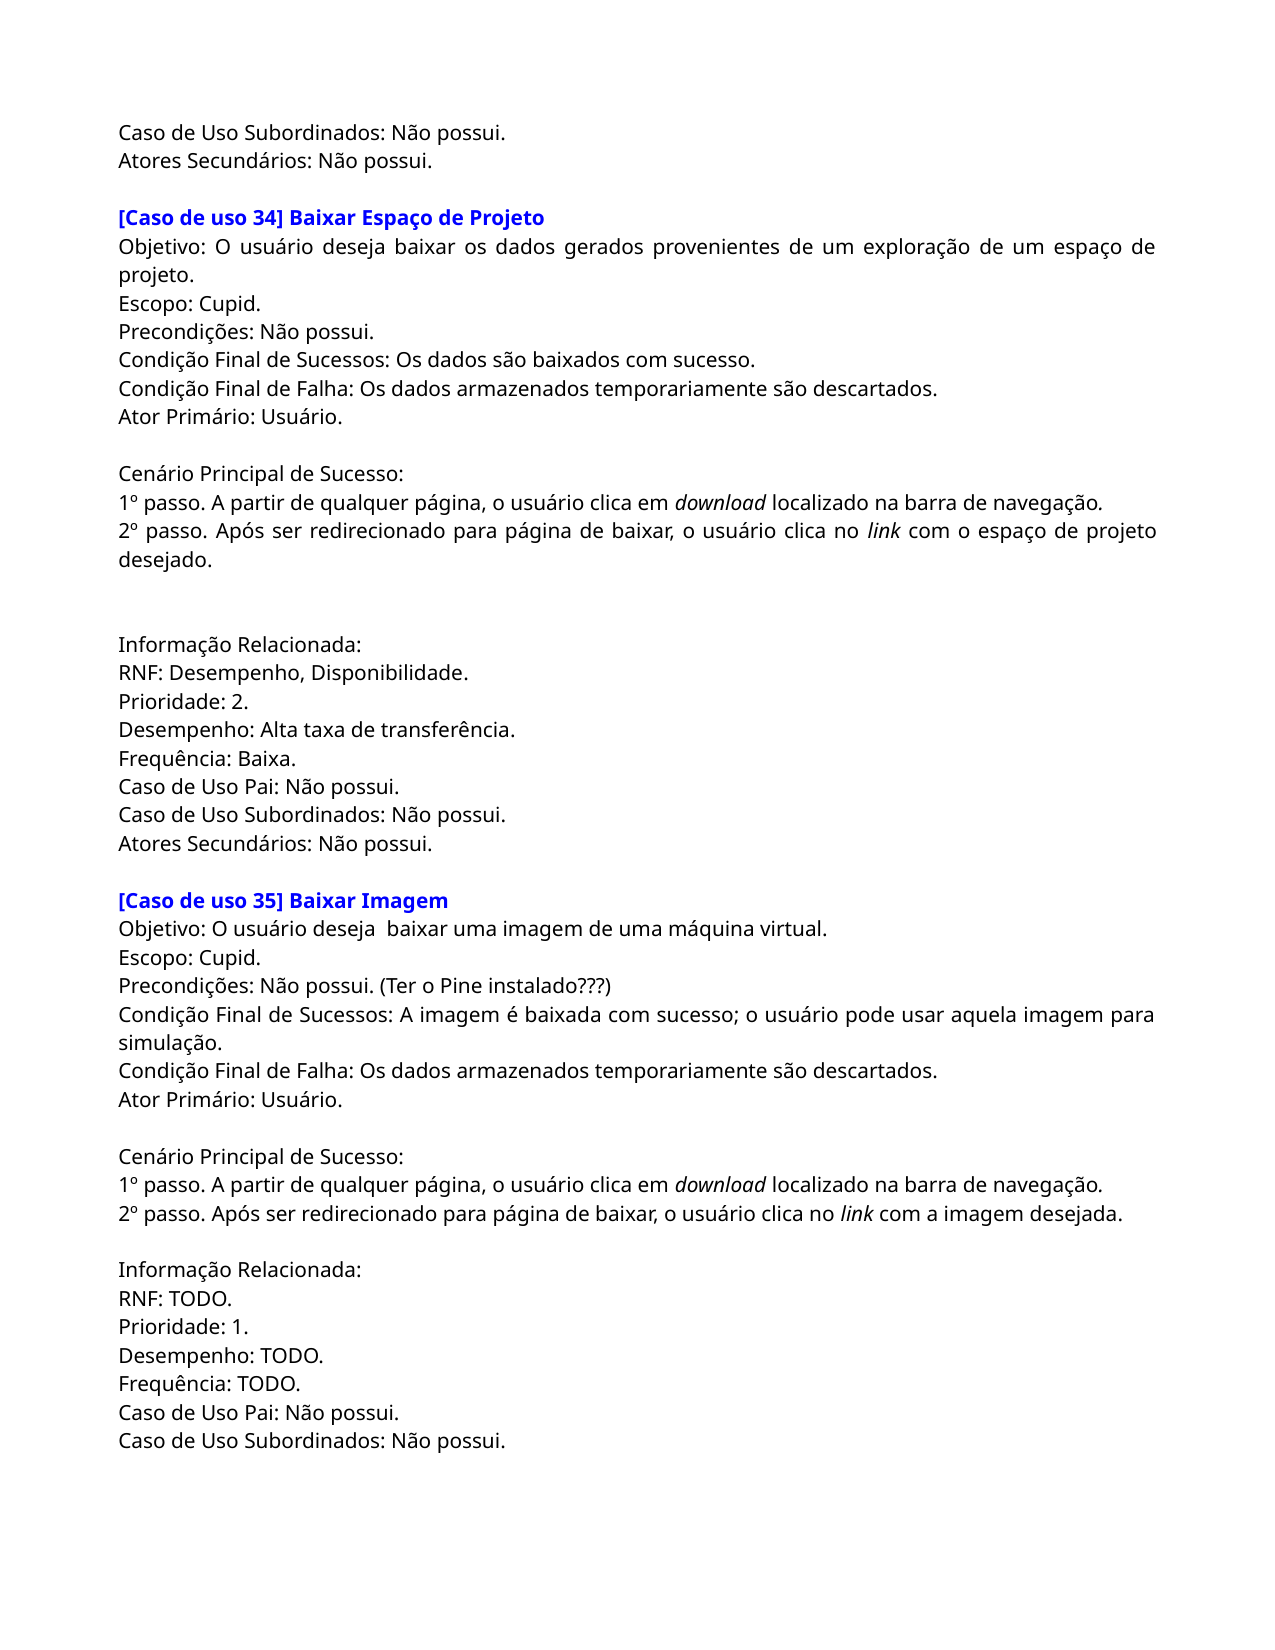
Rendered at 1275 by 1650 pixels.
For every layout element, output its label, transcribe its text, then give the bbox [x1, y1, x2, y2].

text [Caso de uso 35] Baixar Imagem [118, 886, 1157, 914]
text RNF: Desempenho, Disponibilidade. [118, 658, 1157, 687]
text Frequência: TODO. [118, 1369, 1157, 1398]
text Desempenho: TODO. [118, 1341, 1157, 1369]
text Cenário Principal de Sucesso: [118, 459, 1157, 488]
text Informação Relacionada: [118, 630, 1157, 658]
text Condição Final de Sucessos: Os dados são baixados com sucesso. [118, 346, 1157, 374]
text Atores Secundários: Não possui. [118, 147, 1157, 175]
text Caso de Uso Pai: Não possui. [118, 772, 1157, 801]
text Ator Primário: Usuário. [118, 402, 1157, 431]
text Prioridade: 2. [118, 687, 1157, 715]
text Informação Relacionada: [118, 1256, 1157, 1284]
text [Caso de uso 34] Baixar Espaço de Projeto [118, 203, 1157, 232]
text Cenário Principal de Sucesso: [118, 1142, 1157, 1170]
text Objetivo: O usuário deseja baixar os dados gerados provenientes de um exploração de um espaço de projeto. [118, 232, 1157, 289]
text 1º passo. A partir de qualquer página, o usuário clica em download localizado na barra de navegação. [118, 488, 1157, 516]
text 2º passo. Após ser redirecionado para página de baixar, o usuário clica no link com a imagem desejada. [118, 1199, 1157, 1227]
text Atores Secundários: Não possui. [118, 829, 1157, 857]
text Caso de Uso Subordinados: Não possui. [118, 1426, 1157, 1455]
text Escopo: Cupid. [118, 943, 1157, 971]
text RNF: TODO. [118, 1284, 1157, 1312]
text Caso de Uso Pai: Não possui. [118, 1398, 1157, 1426]
text Condição Final de Sucessos: A imagem é baixada com sucesso; o usuário pode usar aquela imagem para simulação. [118, 1000, 1157, 1057]
text Desempenho: Alta taxa de transferência. [118, 715, 1157, 744]
text Frequência: Baixa. [118, 744, 1157, 772]
text Prioridade: 1. [118, 1312, 1157, 1341]
text 1º passo. A partir de qualquer página, o usuário clica em download localizado na barra de navegação. [118, 1170, 1157, 1199]
text Ator Primário: Usuário. [118, 1085, 1157, 1113]
text Objetivo: O usuário deseja baixar uma imagem de uma máquina virtual. [118, 914, 1157, 943]
text Caso de Uso Subordinados: Não possui. [118, 801, 1157, 829]
text Escopo: Cupid. [118, 289, 1157, 317]
text Caso de Uso Subordinados: Não possui. [118, 118, 1157, 147]
text Precondições: Não possui. [118, 317, 1157, 346]
text Precondições: Não possui. (Ter o Pine instalado???) [118, 971, 1157, 1000]
text Condição Final de Falha: Os dados armazenados temporariamente são descartados. [118, 374, 1157, 402]
text Condição Final de Falha: Os dados armazenados temporariamente são descartados. [118, 1057, 1157, 1085]
text 2º passo. Após ser redirecionado para página de baixar, o usuário clica no link com o espaço de projeto desejado. [118, 516, 1157, 573]
